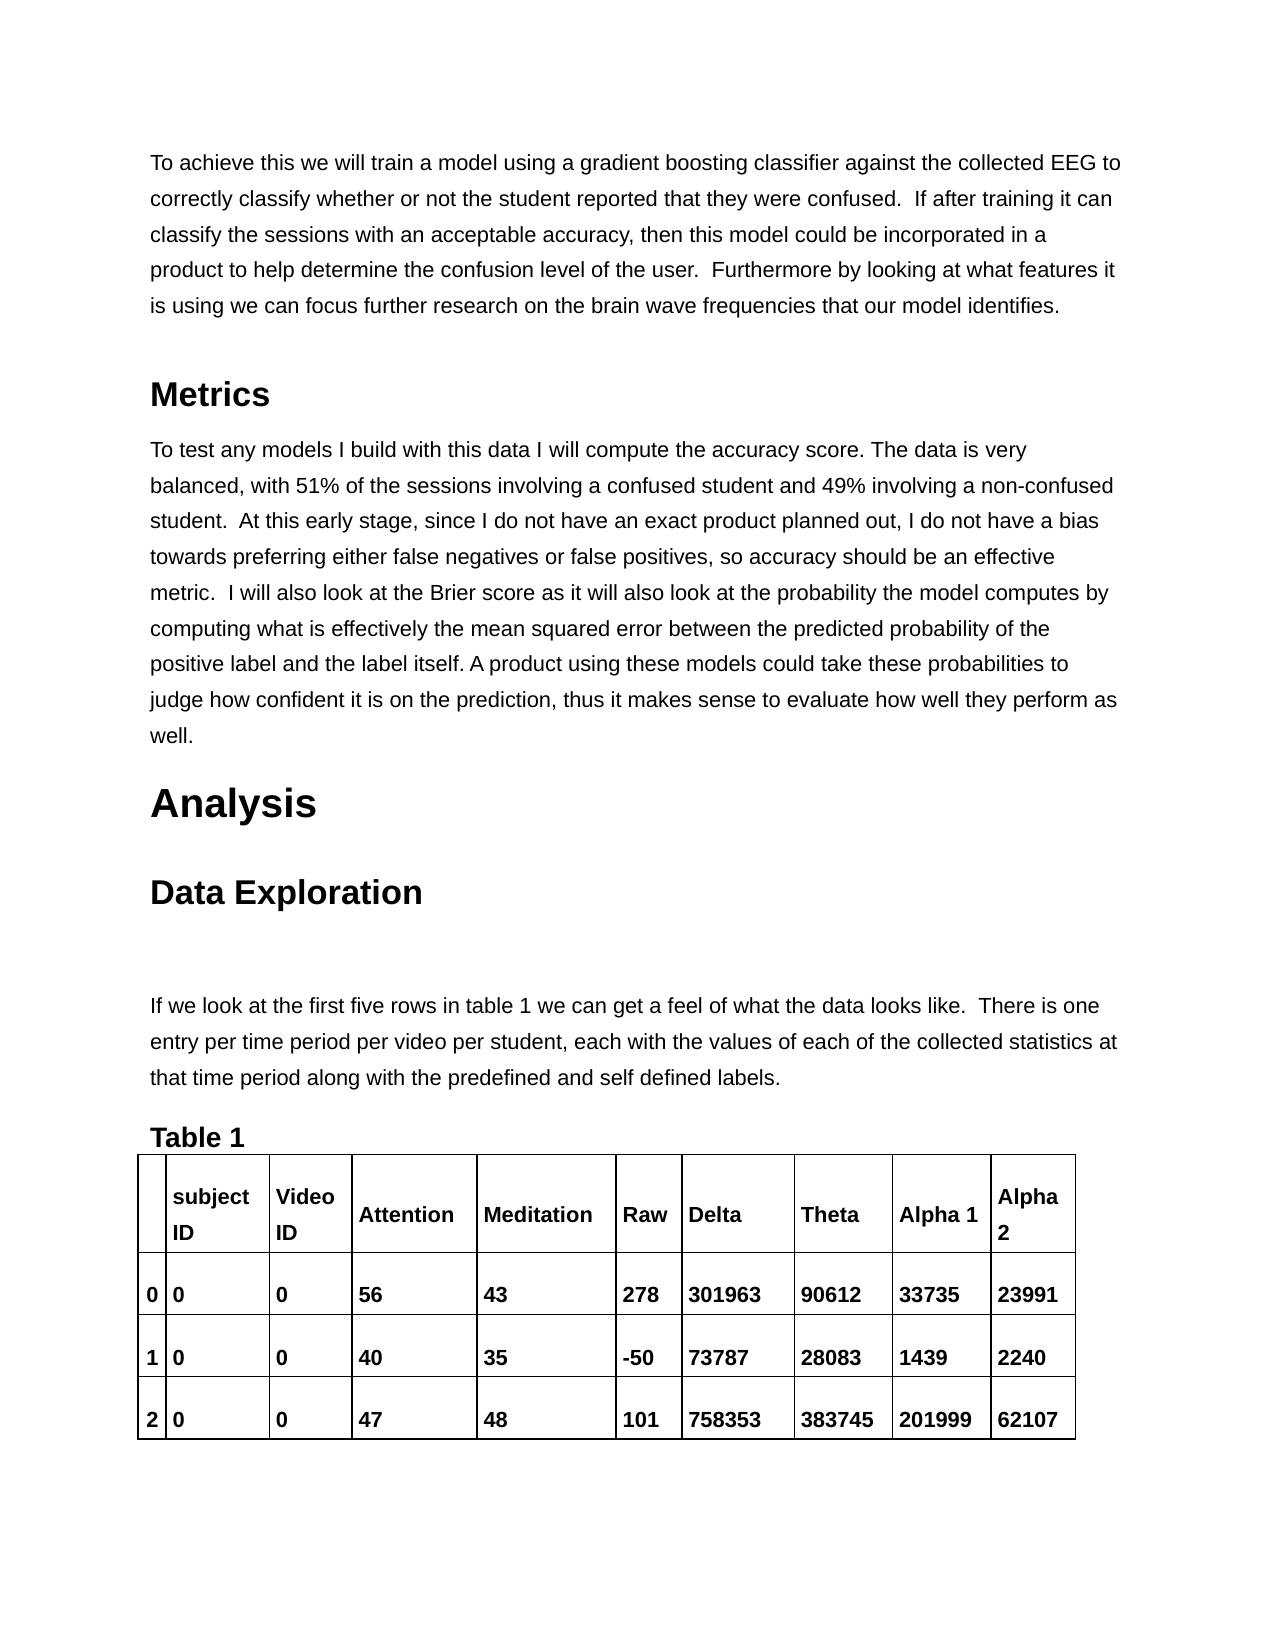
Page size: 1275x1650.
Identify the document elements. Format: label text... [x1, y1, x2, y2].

text To test any models I build with this data I will compute the accuracy score. The data is very balanced, with 51% of the sessions involving a confused student and 49% involving a non-confused student. At this early stage, since I do not have an exact product planned out, I do not have a bias towards preferring either false negatives or false positives, so accuracy should be an effective metric. I will also look at the Brier score as it will also look at the probability the model computes by computing what is effectively the mean squared error between the predicted probability of the positive label and the label itself. A product using these models could take these probabilities to judge how confident it is on the prediction, thus it makes sense to evaluate how well they perform as well. [150, 437, 1125, 748]
table_cell -50 [617, 1315, 681, 1376]
table_header Alpha 2 [992, 1155, 1075, 1251]
table_cell 201999 [893, 1377, 990, 1438]
table_cell 23991 [992, 1253, 1075, 1314]
table_cell 383745 [795, 1377, 892, 1438]
table_cell 1439 [893, 1315, 990, 1376]
table_cell 43 [478, 1253, 615, 1314]
table_cell 73787 [683, 1315, 794, 1376]
text To achieve this we will train a model using a gradient boosting classifier against the collected EEG to correctly classify whether or not the student reported that they were confused. If after training it can classify the sessions with an acceptable accuracy, then this model could be incorporated in a product to help determine the confusion level of the user. Furthermore by looking at what features it is using we can focus further research on the brain wave frequencies that our model identifies. [150, 150, 1125, 318]
table_cell 48 [478, 1377, 615, 1438]
table_cell 301963 [683, 1253, 794, 1314]
table_cell 0 [270, 1315, 351, 1376]
table_cell 47 [353, 1377, 476, 1438]
table_cell 0 [167, 1253, 269, 1314]
table_header Video ID [270, 1155, 351, 1251]
table_cell 28083 [795, 1315, 892, 1376]
table_cell 2 [139, 1377, 165, 1438]
table_cell 62107 [992, 1377, 1075, 1438]
table_cell 33735 [893, 1253, 990, 1314]
subtitle Table 1 [150, 1121, 1125, 1153]
table_cell 56 [353, 1253, 476, 1314]
table_cell 35 [478, 1315, 615, 1376]
table_header Meditation [478, 1155, 615, 1251]
subtitle Data Exploration [150, 872, 1125, 912]
table_cell 0 [167, 1315, 269, 1376]
table_header Theta [795, 1155, 892, 1251]
subtitle Analysis [150, 779, 1125, 826]
table_header Raw [617, 1155, 681, 1251]
table_cell 101 [617, 1377, 681, 1438]
table_cell 0 [270, 1253, 351, 1314]
table_cell 0 [167, 1377, 269, 1438]
table_header Delta [683, 1155, 794, 1251]
table_header [139, 1155, 165, 1251]
table_cell 1 [139, 1315, 165, 1376]
table_cell 0 [270, 1377, 351, 1438]
table_cell 40 [353, 1315, 476, 1376]
table_header Alpha 1 [893, 1155, 990, 1251]
table_cell 2240 [992, 1315, 1075, 1376]
table_header Attention [353, 1155, 476, 1251]
table_cell 90612 [795, 1253, 892, 1314]
table_cell 278 [617, 1253, 681, 1314]
table_cell 758353 [683, 1377, 794, 1438]
table_cell 0 [139, 1253, 165, 1314]
subtitle Metrics [150, 374, 1125, 414]
table_header subject ID [167, 1155, 269, 1251]
text If we look at the first five rows in table 1 we can get a feel of what the data looks like. There is one entry per time period per video per student, each with the values of each of the collected statistics at that time period along with the predefined and self defined labels. [150, 993, 1125, 1090]
